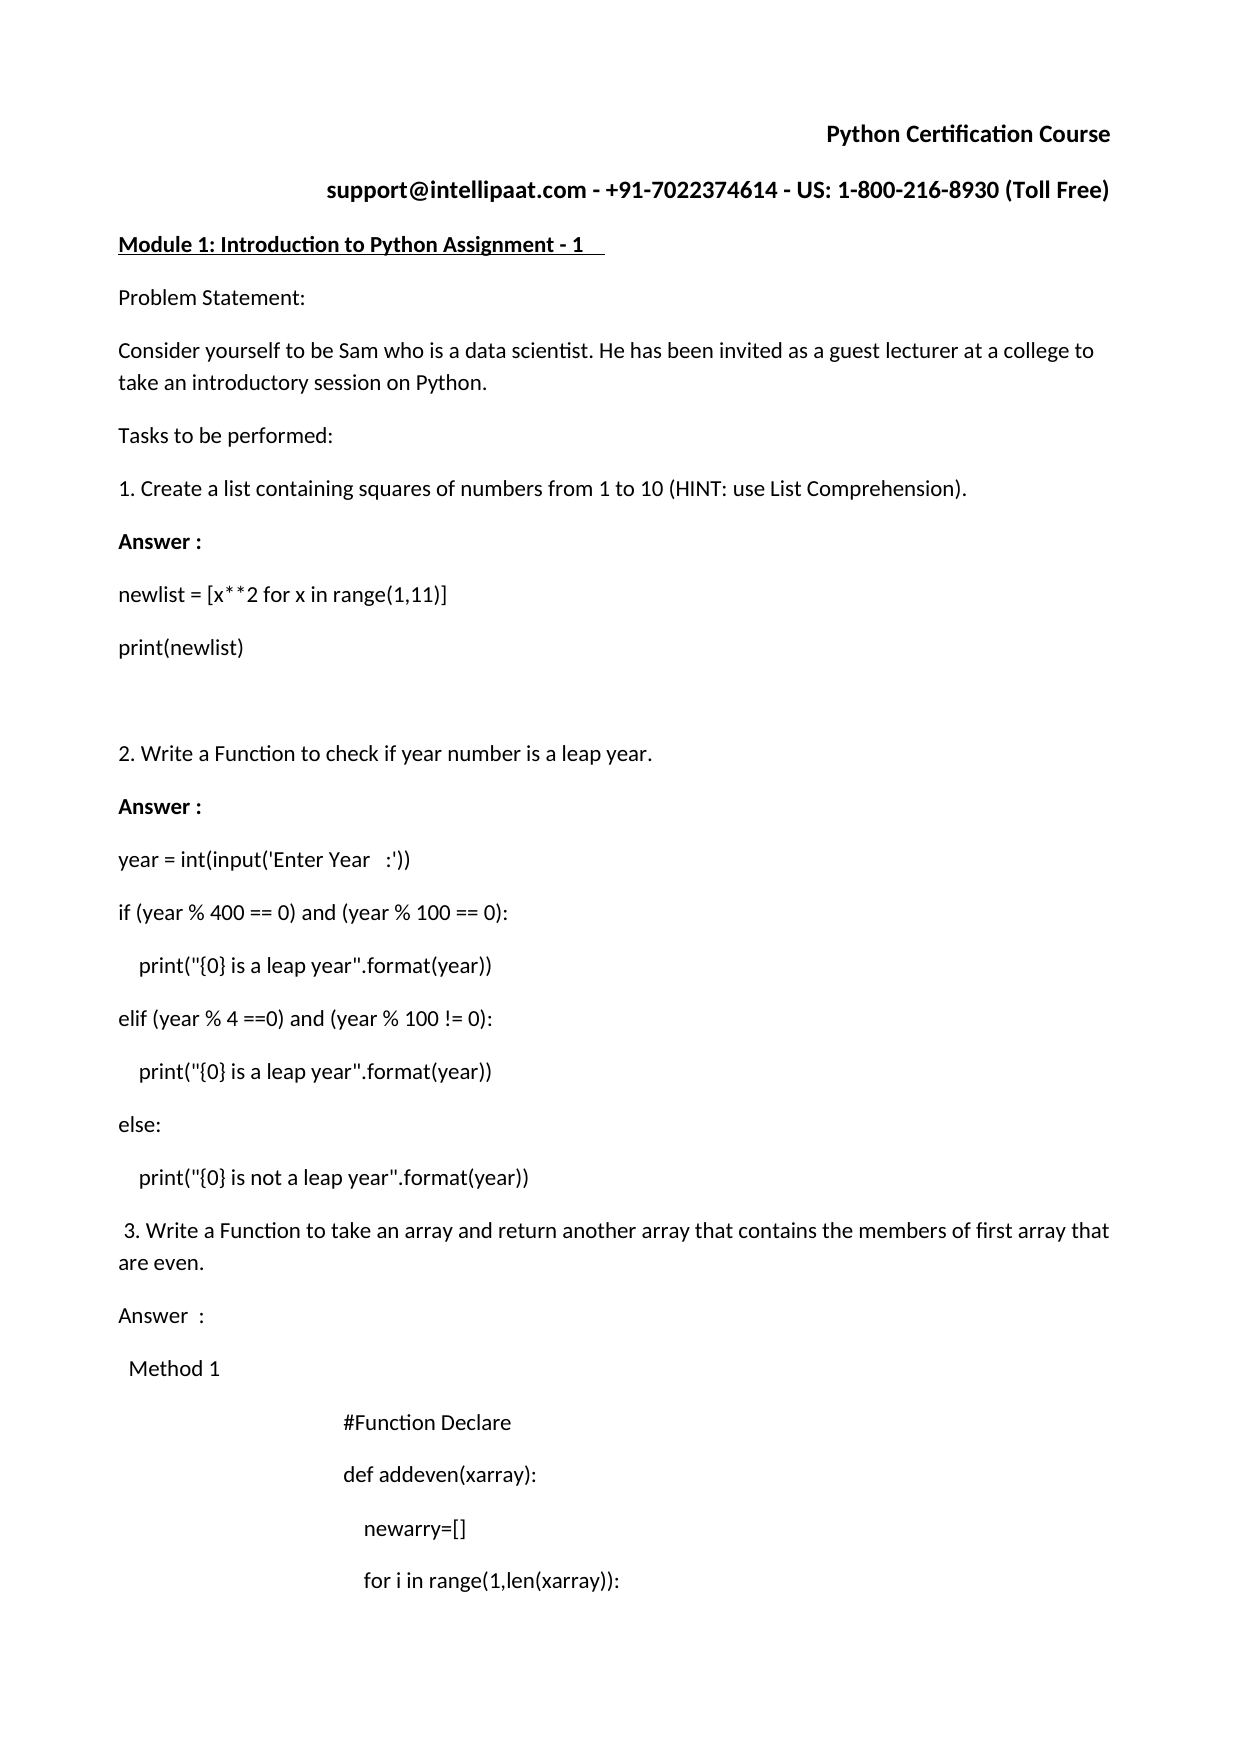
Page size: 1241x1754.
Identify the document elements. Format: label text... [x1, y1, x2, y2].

text Method 1 [118, 1354, 1122, 1383]
text #Function Declare [343, 1408, 1122, 1436]
text print("{0} is a leap year".format(year)) [118, 951, 1122, 979]
text 1. Create a list containing squares of numbers from 1 to 10 (HINT: use List Comprehension). [118, 474, 1122, 502]
text print(newlist) [118, 633, 1122, 661]
text def addeven(xarray): [343, 1461, 1122, 1489]
text 3. Write a Function to take an array and return another array that contains the members of first array that are even. [118, 1216, 1122, 1277]
text 2. Write a Function to check if year number is a leap year. [118, 739, 1122, 767]
text for i in range(1,len(xarray)): [343, 1567, 1122, 1595]
text Module 1: Introduction to Python Assignment - 1 [118, 230, 1122, 258]
text Answer : [118, 792, 1122, 820]
text support@intellipaat.com - +91-7022374614 - US: 1-800-216-8930 (Toll Free) [118, 174, 1122, 204]
text if (year % 400 == 0) and (year % 100 == 0): [118, 898, 1122, 926]
text else: [118, 1110, 1122, 1138]
text Consider yourself to be Sam who is a data scientist. He has been invited as a guest lecturer at a college to take an introductory session on Python. [118, 336, 1122, 396]
text Python Certification Course [118, 118, 1122, 149]
text print("{0} is a leap year".format(year)) [118, 1057, 1122, 1085]
text newlist = [x**2 for x in range(1,11)] [118, 580, 1122, 608]
text print("{0} is not a leap year".format(year)) [118, 1163, 1122, 1191]
text Answer : [118, 1302, 1122, 1329]
text Problem Statement: [118, 283, 1122, 311]
text Answer : [118, 527, 1122, 555]
text Tasks to be performed: [118, 421, 1122, 449]
text newarry=[] [343, 1514, 1122, 1542]
text elif (year % 4 ==0) and (year % 100 != 0): [118, 1004, 1122, 1032]
text year = int(input('Enter Year :')) [118, 845, 1122, 873]
